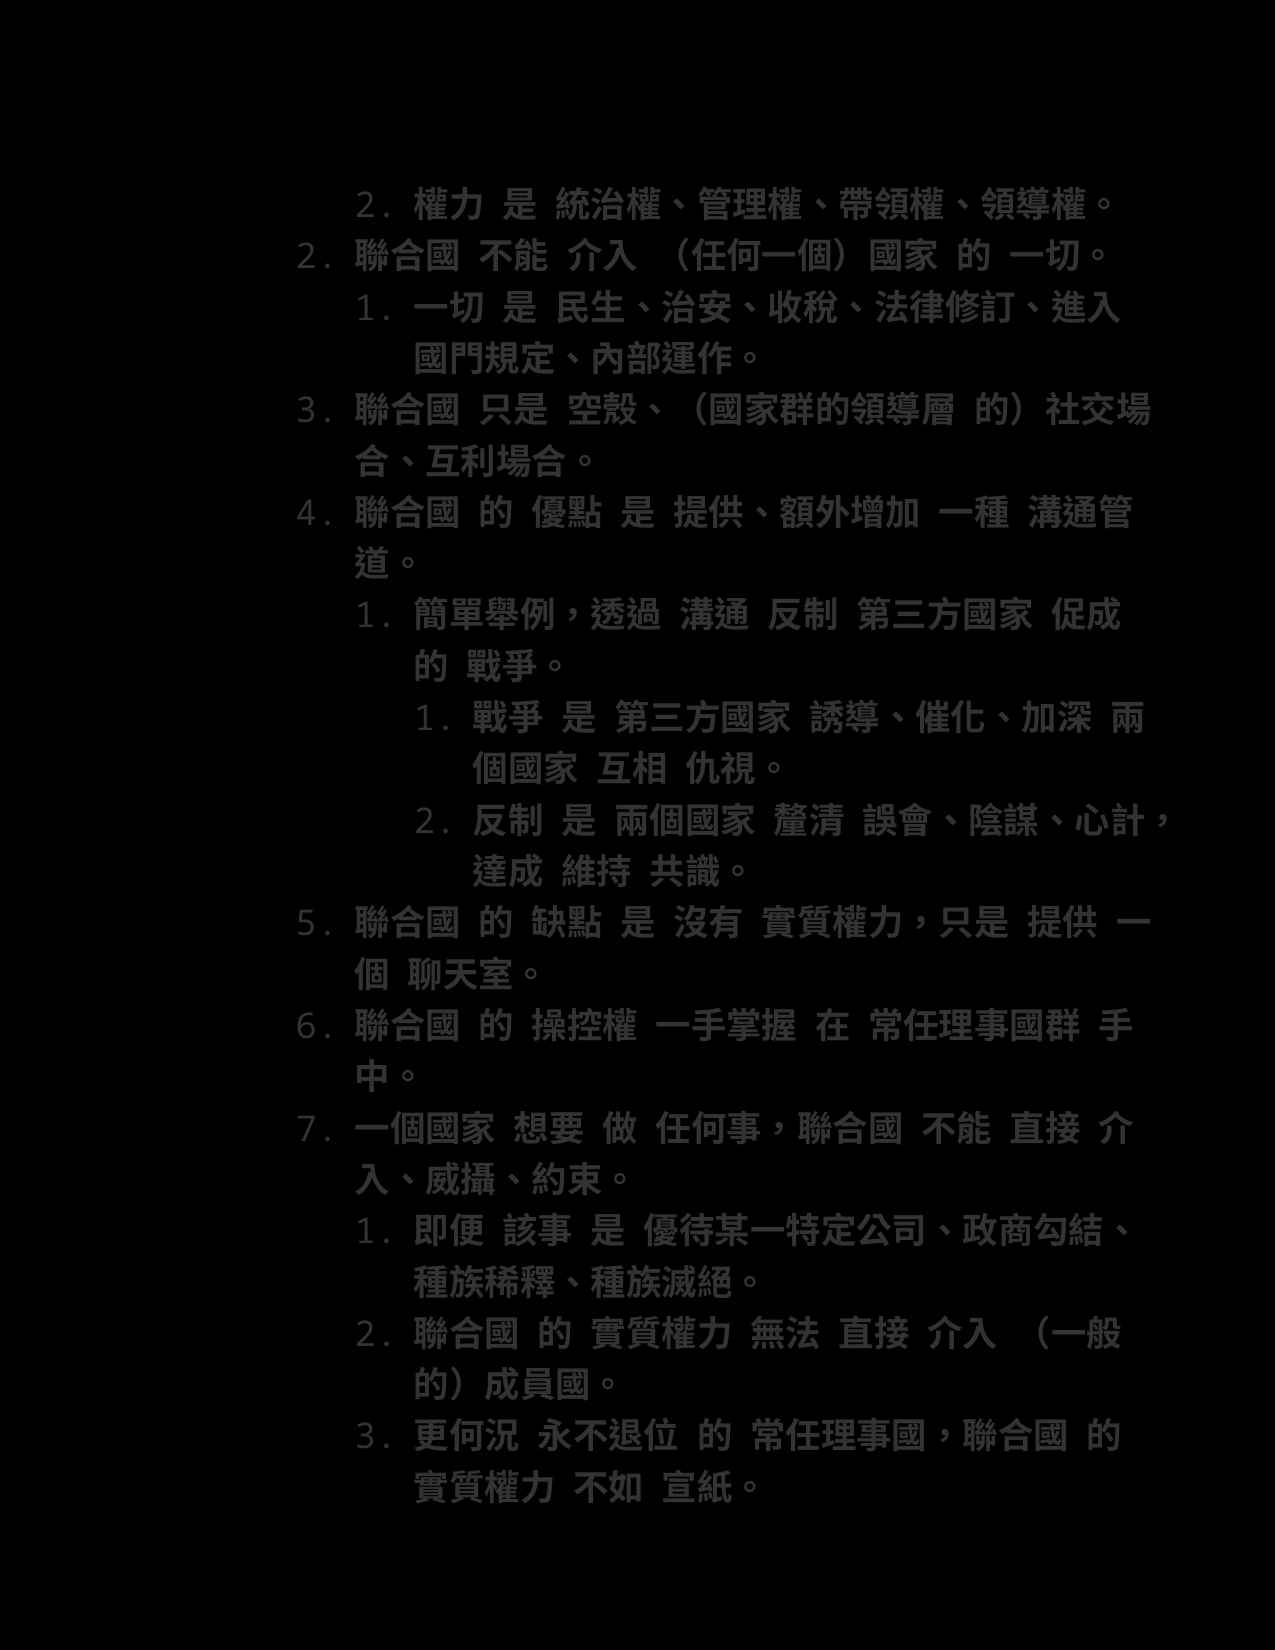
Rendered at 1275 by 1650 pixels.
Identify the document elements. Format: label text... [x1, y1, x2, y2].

list 即便 該事 是 優待某一特定公司、政商勾結、種族稀釋、種族滅絕。 [354, 1202, 1157, 1305]
list 一切 是 民生、治安、收稅、法律修訂、進入國門規定、內部運作。 [354, 279, 1157, 382]
list 更何況 永不退位 的 常任理事國，聯合國 的 實質權力 不如 宣紙。 [354, 1408, 1157, 1510]
list 權力 是 統治權、管理權、帶領權、領導權。 [354, 176, 1157, 228]
list 簡單舉例，透過 溝通 反制 第三方國家 促成 的 戰爭。 [354, 587, 1157, 689]
list 聯合國 的 實質權力 無法 直接 介入 （一般的）成員國。 [354, 1305, 1157, 1408]
list 聯合國 的 操控權 一手掌握 在 常任理事國群 手中。 [295, 997, 1157, 1100]
list 聯合國 不能 介入 （任何一個）國家 的 一切。 [295, 228, 1157, 279]
list 一個國家 想要 做 任何事，聯合國 不能 直接 介入、威攝、約束。 [295, 1100, 1157, 1202]
list 戰爭 是 第三方國家 誘導、催化、加深 兩個國家 互相 仇視。 [413, 689, 1157, 792]
list 反制 是 兩個國家 釐清 誤會、陰謀、心計，達成 維持 共識。 [413, 792, 1157, 895]
list 聯合國 的 優點 是 提供、額外增加 一種 溝通管道。 [295, 484, 1157, 587]
list 聯合國 的 缺點 是 沒有 實質權力，只是 提供 一個 聊天室。 [295, 895, 1157, 997]
list 聯合國 只是 空殼、（國家群的領導層 的）社交場合、互利場合。 [295, 382, 1157, 484]
